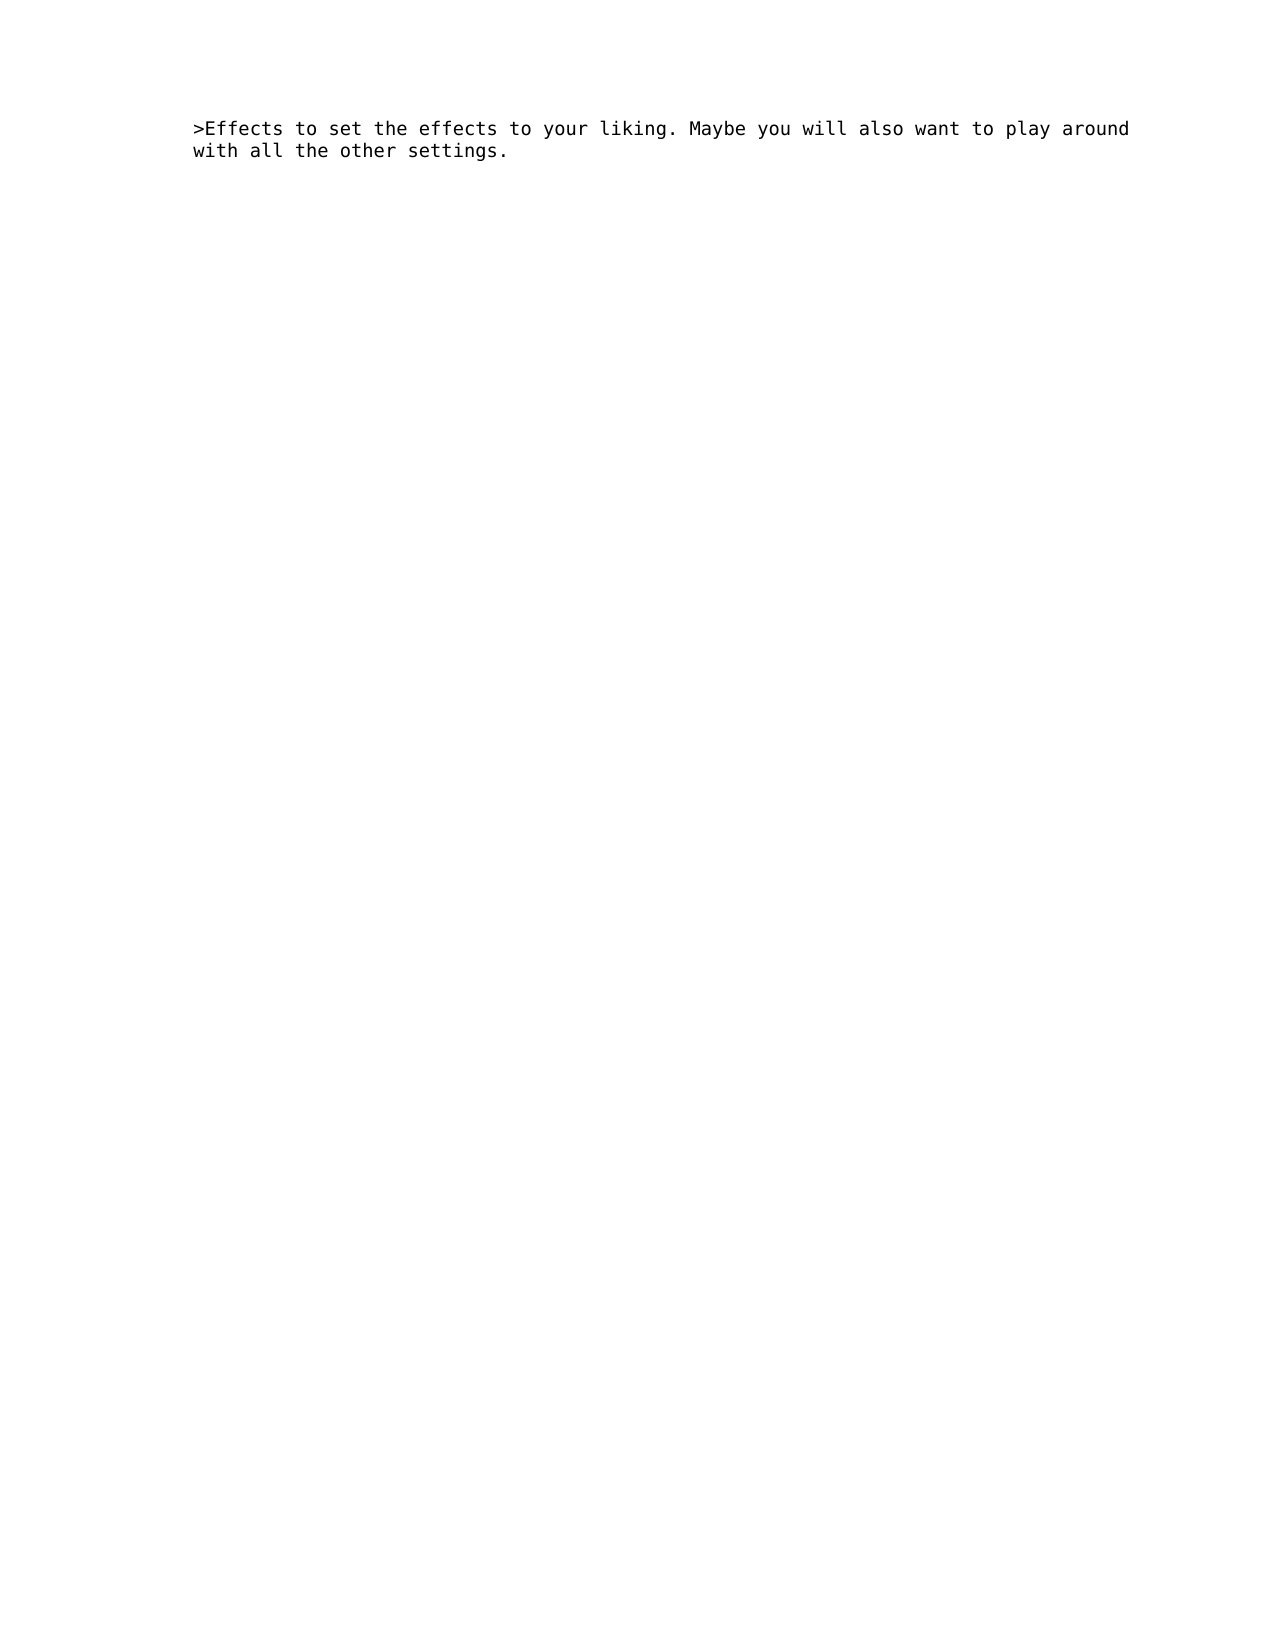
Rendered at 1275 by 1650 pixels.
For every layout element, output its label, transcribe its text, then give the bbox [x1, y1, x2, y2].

list >Effects to set the effects to your liking. Maybe you will also want to play around with all the other settings. [156, 118, 1157, 162]
